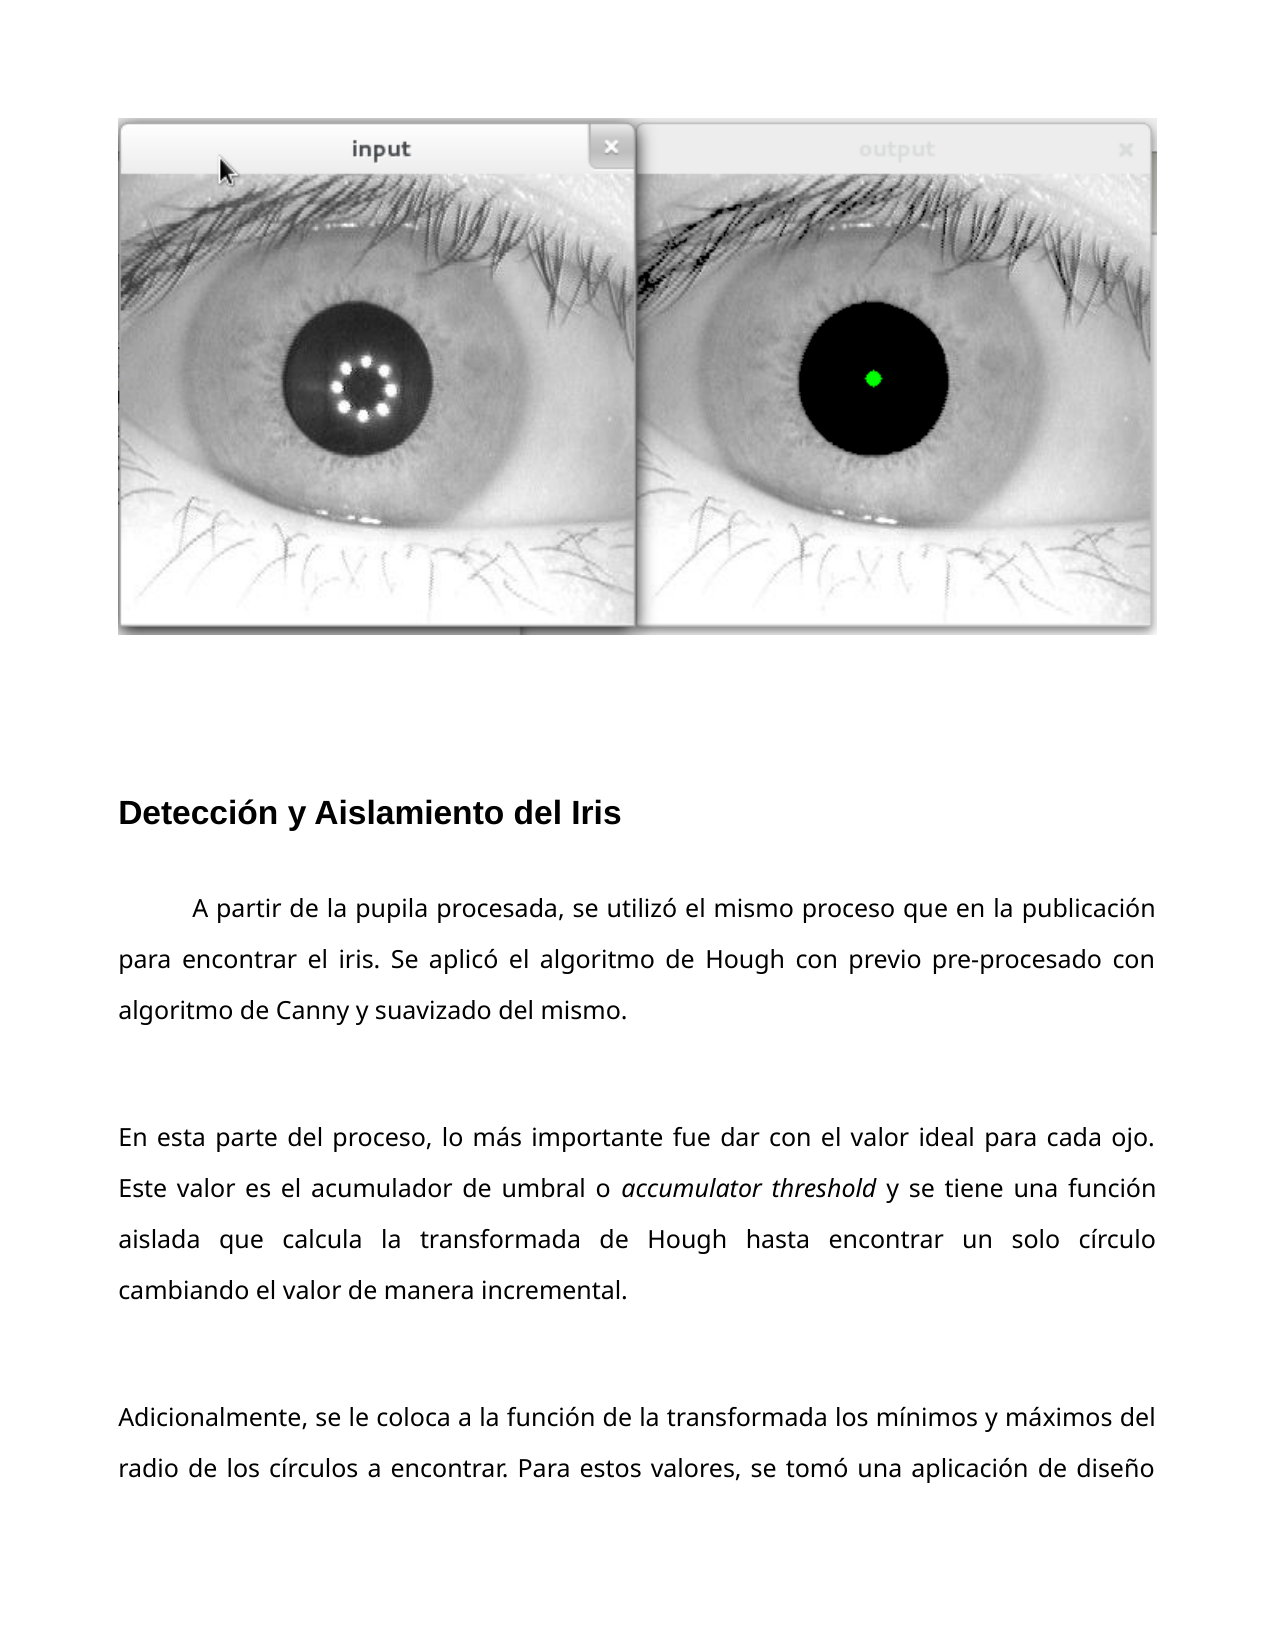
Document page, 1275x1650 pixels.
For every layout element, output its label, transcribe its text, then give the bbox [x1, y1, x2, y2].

subtitle Detección y Aislamiento del Iris [118, 793, 1157, 832]
picture [118, 118, 1157, 635]
text En esta parte del proceso, lo más importante fue dar con el valor ideal para cada ojo. Este valor es el acumulador de umbral o accumulator threshold y se tiene una función aislada que calcula la transformada de Hough hasta encontrar un solo círculo cambiando el valor de manera incremental. [118, 1120, 1157, 1307]
text Adicionalmente, se le coloca a la función de la transformada los mínimos y máximos del radio de los círculos a encontrar. Para estos valores, se tomó una aplicación de diseño [118, 1400, 1157, 1485]
text A partir de la pupila procesada, se utilizó el mismo proceso que en la publicación para encontrar el iris. Se aplicó el algoritmo de Hough con previo pre-procesado con algoritmo de Canny y suavizado del mismo. [118, 891, 1157, 1027]
